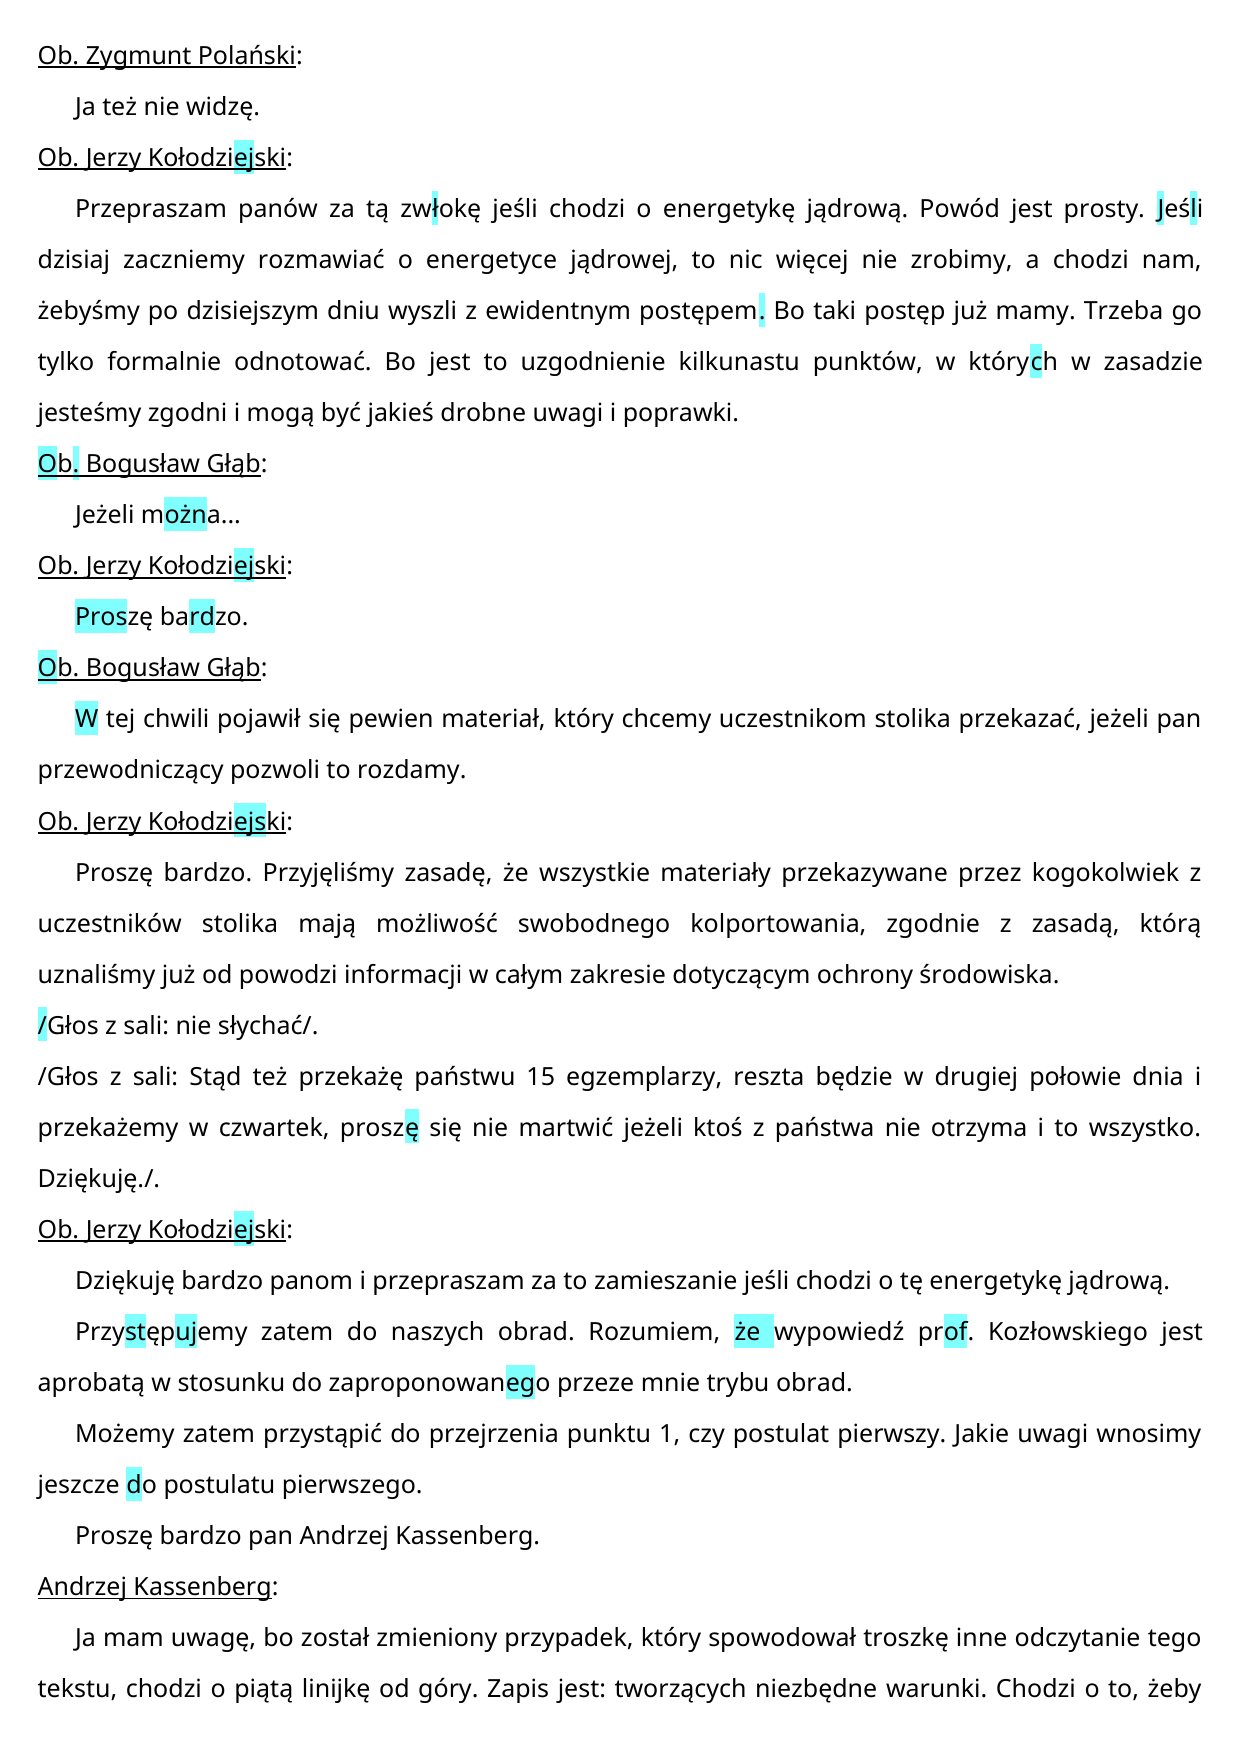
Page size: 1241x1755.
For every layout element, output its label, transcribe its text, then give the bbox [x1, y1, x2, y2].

text Ob. Jerzy Kołodziejski: [37, 803, 1203, 837]
text Ja mam uwagę, bo został zmieniony przypadek, który spowodował troszkę inne odczytanie tego tekstu, chodzi o piątą linijkę od góry. Zapis jest: tworzących niezbędne warunki. Chodzi o to, żeby [37, 1620, 1203, 1705]
text Proszę bardzo. [37, 599, 1203, 633]
text /Głos z sali: nie słychać/. [37, 1007, 1203, 1041]
text Przepraszam panów za tą zwłokę jeśli chodzi o energetykę jądrową. Powód jest prosty. Jeśli dzisiaj zaczniemy rozmawiać o energetyce jądrowej, to nic więcej nie zrobimy, a chodzi nam, żebyśmy po dzisiejszym dniu wyszli z ewidentnym postępem. Bo taki postęp już mamy. Trzeba go tylko formalnie odnotować. Bo jest to uzgodnienie kilkunastu punktów, w których w zasadzie jesteśmy zgodni i mogą być jakieś drobne uwagi i poprawki. [37, 191, 1203, 429]
text /Głos z sali: Stąd też przekażę państwu 15 egzemplarzy, reszta będzie w drugiej połowie dnia i przekażemy w czwartek, proszę się nie martwić jeżeli ktoś z państwa nie otrzyma i to wszystko. Dziękuję./. [37, 1058, 1203, 1194]
text W tej chwili pojawił się pewien materiał, który chcemy uczestnikom stolika przekazać, jeżeli pan przewodniczący pozwoli to rozdamy. [37, 701, 1203, 786]
text Andrzej Kassenberg: [37, 1569, 1203, 1603]
text Ja też nie widzę. [37, 88, 1203, 123]
text Ob. Jerzy Kołodziejski: [37, 1211, 1203, 1246]
text Ob. Jerzy Kołodziejski: [37, 139, 1203, 174]
text Ob. Bogusław Głąb: [37, 446, 1203, 480]
text Ob. Jerzy Kołodziejski: [37, 548, 1203, 582]
text Proszę bardzo. Przyjęliśmy zasadę, że wszystkie materiały przekazywane przez kogokolwiek z uczestników stolika mają możliwość swobodnego kolportowania, zgodnie z zasadą, którą uznaliśmy już od powodzi informacji w całym zakresie dotyczącym ochrony środowiska. [37, 854, 1203, 990]
text Jeżeli można... [37, 497, 1203, 531]
text Ob. Zygmunt Polański: [37, 37, 1203, 72]
text Przystępujemy zatem do naszych obrad. Rozumiem, że wypowiedź prof. Kozłowskiego jest aprobatą w stosunku do zaproponowanego przeze mnie trybu obrad. [37, 1313, 1203, 1399]
text Ob. Bogusław Głąb: [37, 650, 1203, 684]
text Dziękuję bardzo panom i przepraszam za to zamieszanie jeśli chodzi o tę energetykę jądrową. [37, 1262, 1203, 1297]
text Proszę bardzo pan Andrzej Kassenberg. [37, 1518, 1203, 1552]
text Możemy zatem przystąpić do przejrzenia punktu 1, czy postulat pierwszy. Jakie uwagi wnosimy jeszcze do postulatu pierwszego. [37, 1416, 1203, 1501]
